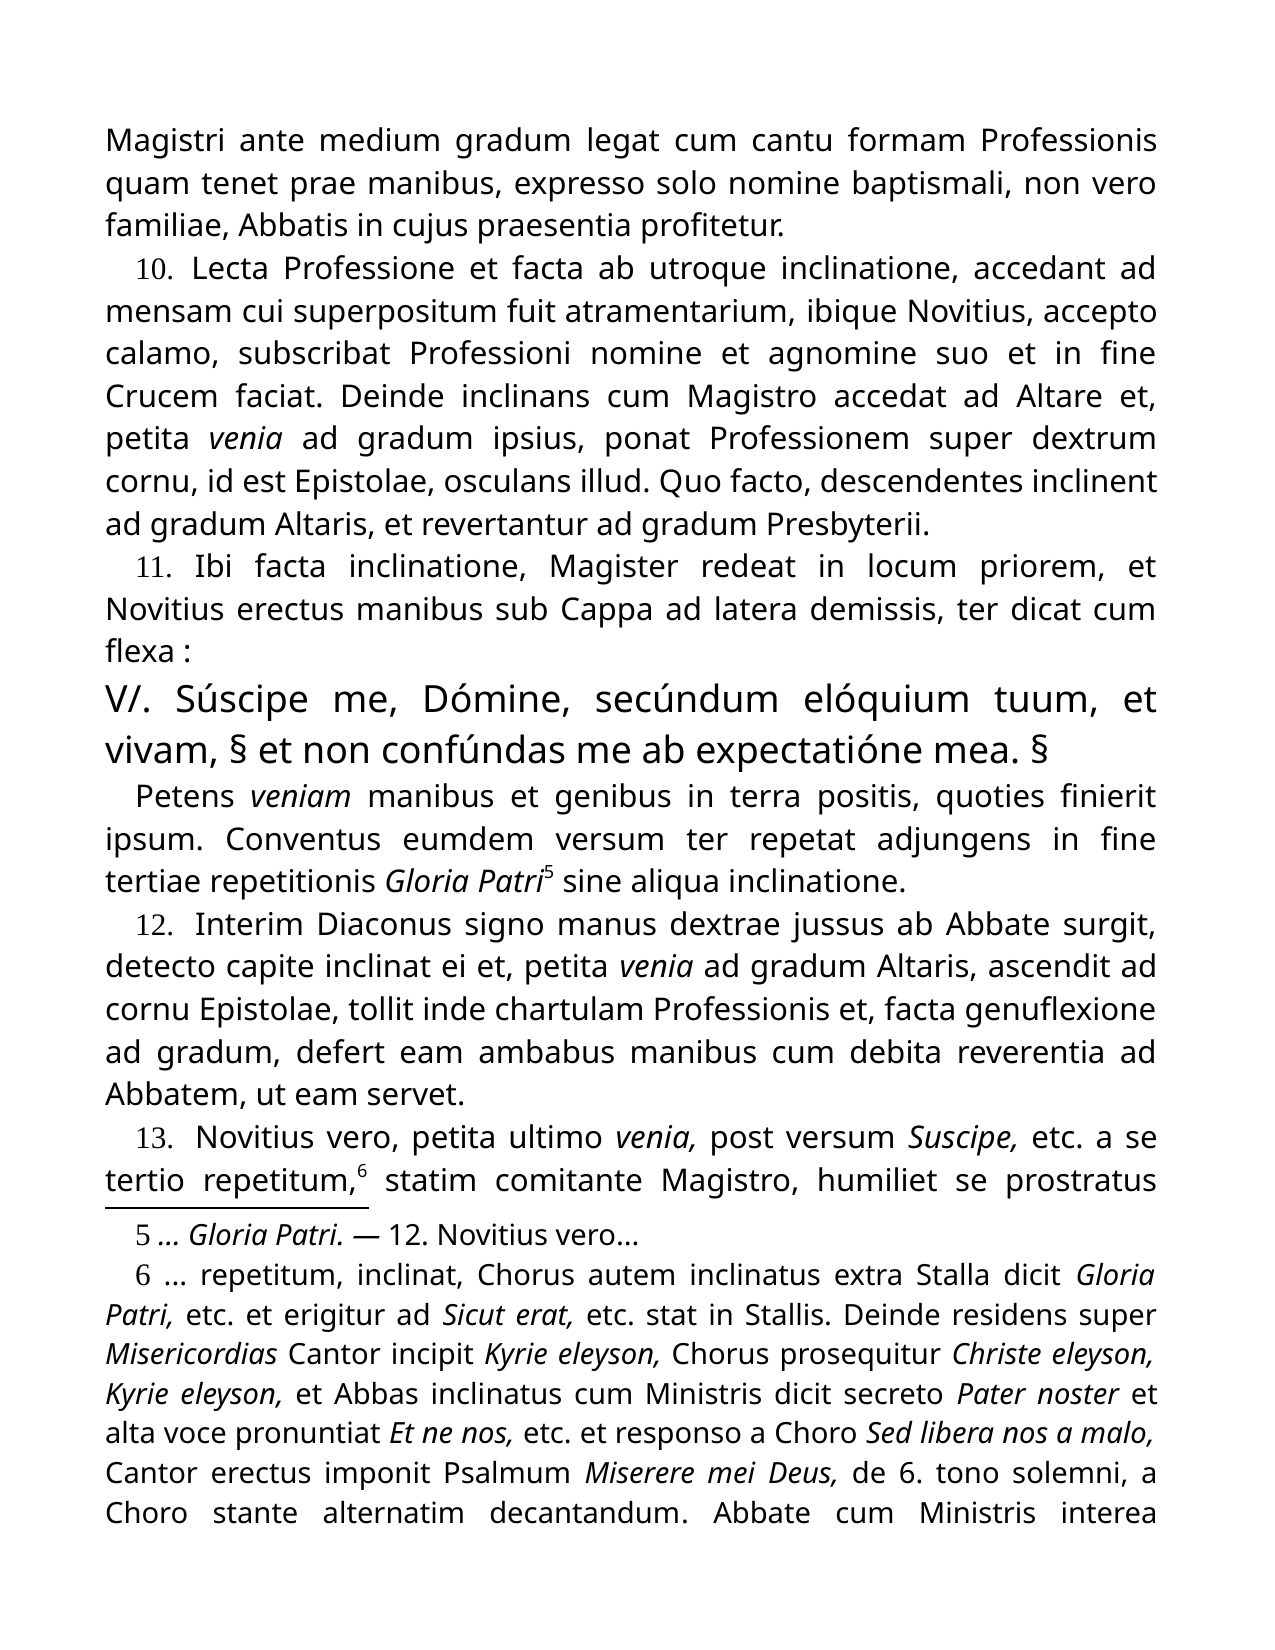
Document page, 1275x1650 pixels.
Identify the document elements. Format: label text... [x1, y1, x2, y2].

text Magistri ante medium gradum legat cum cantu formam Professionis quam tenet prae manibus, expresso solo nomine baptismali, non vero familiae, Abbatis in cujus praesentia profitetur. [105, 118, 1158, 246]
list Lecta Professione et facta ab utroque inclinatione, accedant ad mensam cui superpositum fuit atramentarium, ibique Novitius, accepto calamo, subscribat Professioni nomine et agnomine suo et in fine Crucem faciat. Deinde inclinans cum Magistro accedat ad Altare et, petita venia ad gradum ipsius, ponat Professionem super dextrum cornu, id est Epistolae, osculans illud. Quo facto, descendentes inclinent ad gradum Altaris, et revertantur ad gradum Presbyterii. [105, 246, 1158, 544]
list Novitius vero, petita ultimo venia, post versum Sus­cipe, etc. a se tertio repetitum, statim comitante Magistro, humiliet se prostratus [105, 1115, 1158, 1200]
list Ibi facta inclinatione, Magister redeat in locum priorem, et Novitius erectus manibus sub Cappa ad latera demissis, ter dicat cum flexa : [105, 544, 1158, 672]
list V/. Súscipe me, Dómine, secúndum elóquium tuum, et vivam, § et non confúndas me ab expectatióne mea. § [105, 672, 1158, 774]
text ... Gloria Patri. — 12. Novitius vero... [105, 1214, 1158, 1254]
list Interim Diaconus signo manus dextrae jussus ab Abbate surgit, detecto capite inclinat ei et, petita venia ad gradum Altaris, ascendit ad cornu Epistolae, tollit inde chartulam Professionis et, facta genuflexione ad gradum, defert eam ambabus manibus cum debita reverentia ad Abbatem, ut eam servet. [105, 902, 1158, 1115]
text Petens veniam manibus et genibus in terra positis, quoties finierit ipsum. Conventus eumdem versum ter repetat adjungens in fine tertiae repetitionis Gloria Patri sine aliqua inclinatione. [105, 774, 1158, 902]
list ... repetitum, inclinat, Chorus autem inclinatus extra Stalla dicit Gloria Patri, etc. et erigitur ad Sicut erat, etc. stat in Stallis. Deinde residens super Misericordias Cantor incipit Kyrie eleyson, Chorus prosequitur Christe eleyson, Kyrie eleyson, et Abbas incli­natus cum Ministris dicit secreto Pater noster et alta voce pronuntiat Et ne nos, etc. et responso a Choro Sed libera nos a malo, Cantor erectus imponit Psalmum Miserere mei Deus, de 6. tono solemni, a Choro stante alternatim decantandum. Abbate cum Ministris interea [105, 1254, 1158, 1532]
